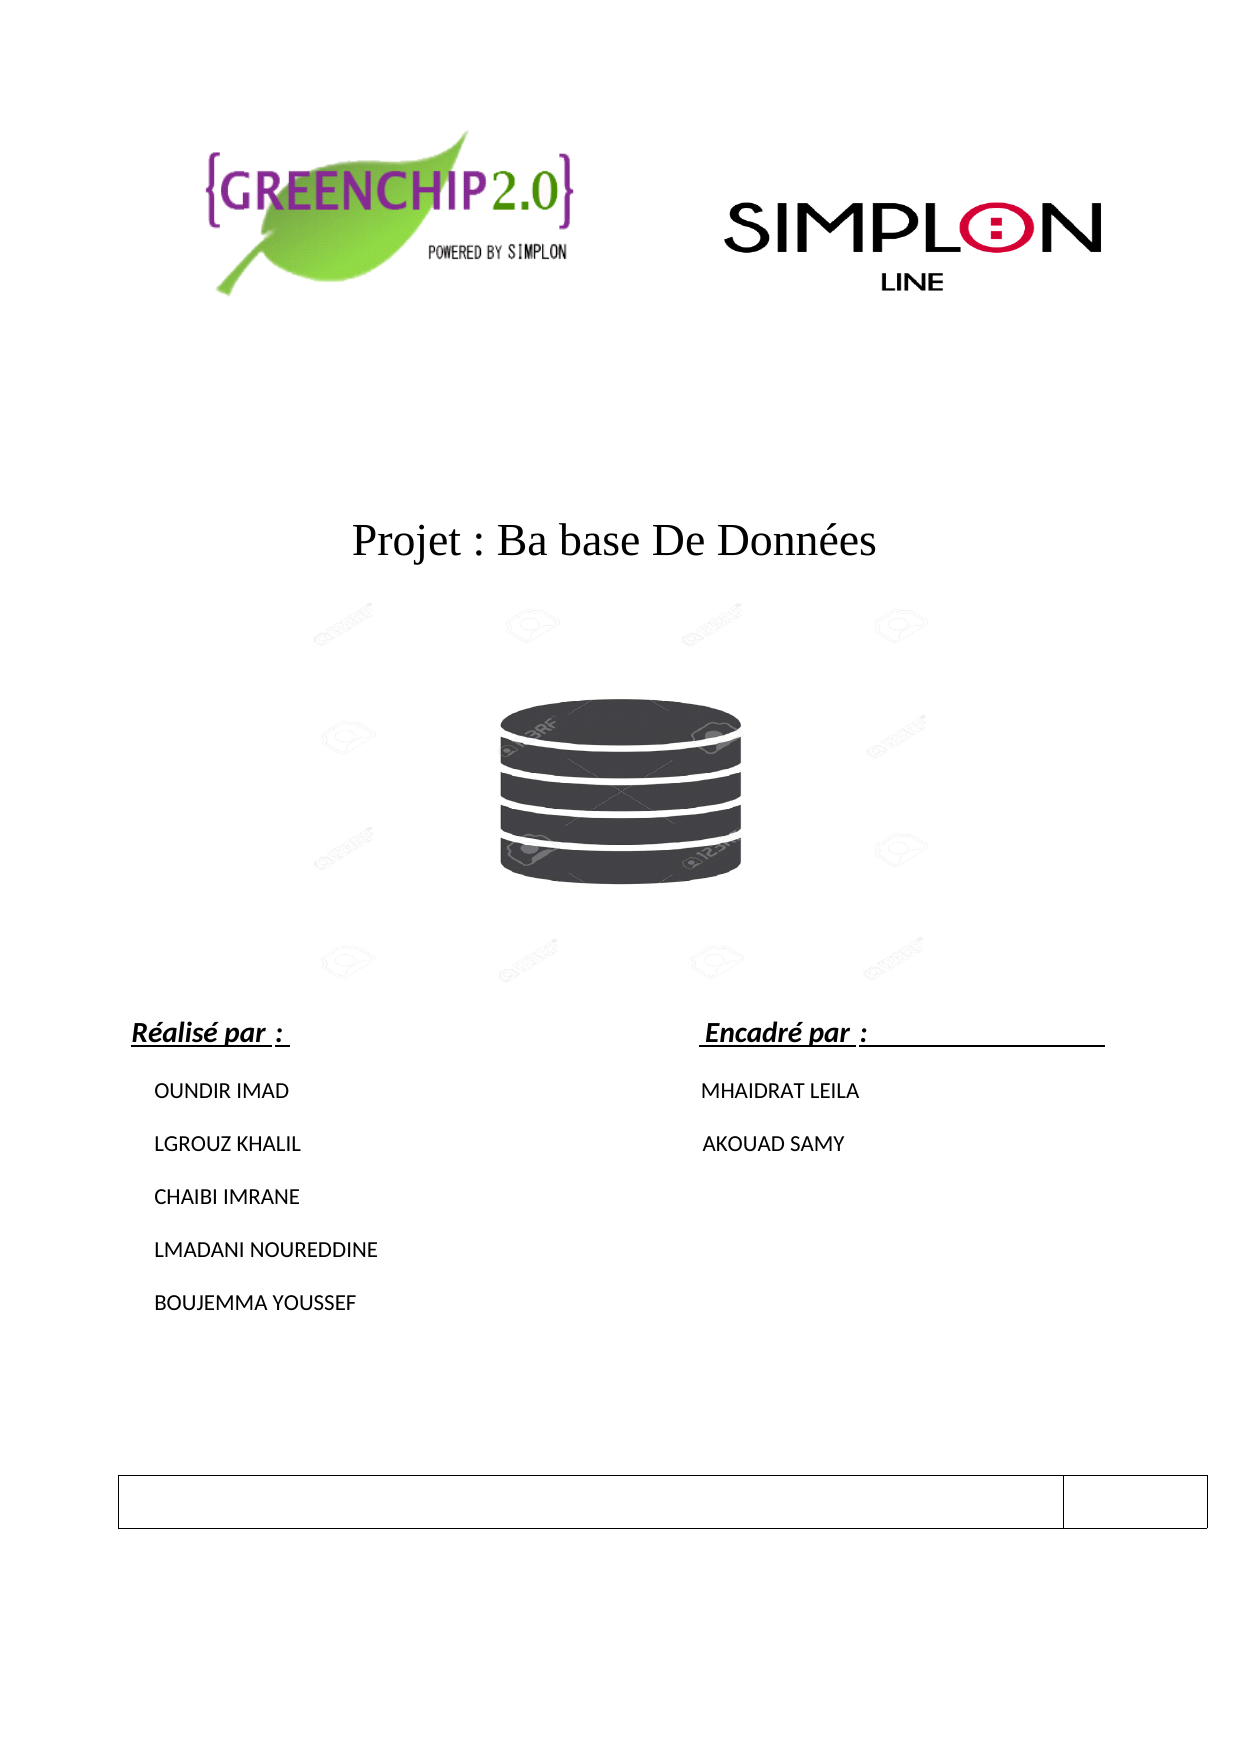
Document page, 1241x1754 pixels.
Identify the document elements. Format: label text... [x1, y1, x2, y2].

table_header [119, 1476, 1063, 1528]
text BOUJEMMA YOUSSEF [118, 1288, 1122, 1316]
text Projet : Ba base De Données [118, 513, 1122, 565]
text OUNDIR IMAD MHAIDRAT LEILA [118, 1076, 1122, 1104]
text Réalisé par : Encadré par : [118, 1014, 1122, 1050]
text LMADANI NOUREDDINE [118, 1235, 1122, 1263]
text LGROUZ KHALIL AKOUAD SAMY [118, 1129, 1122, 1157]
text CHAIBI IMRANE [118, 1182, 1122, 1210]
